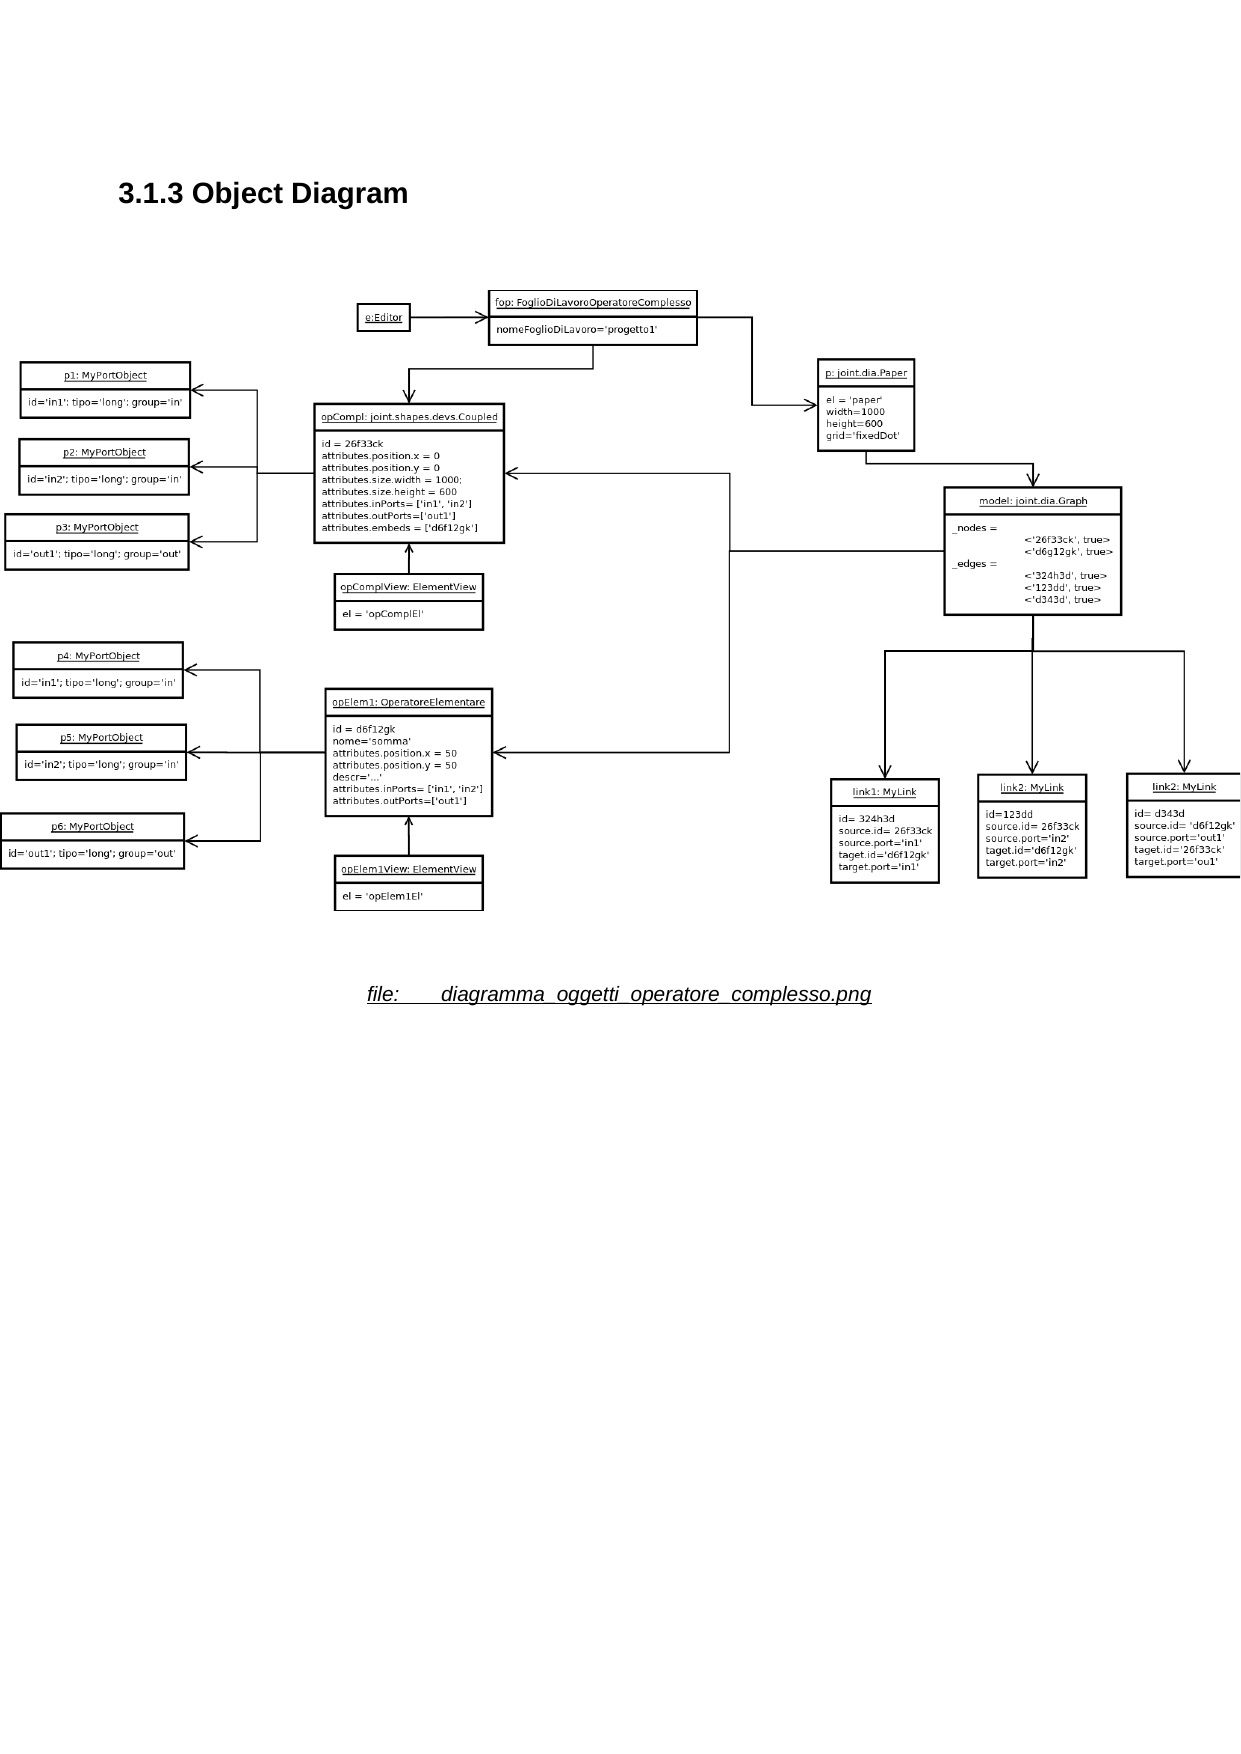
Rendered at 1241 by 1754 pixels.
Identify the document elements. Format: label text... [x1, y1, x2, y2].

picture [0, 290, 1241, 911]
subtitle 3.1.3 Object Diagram [118, 176, 1122, 210]
subtitle file: diagramma_oggetti_operatore_complesso.png [118, 982, 1122, 1006]
